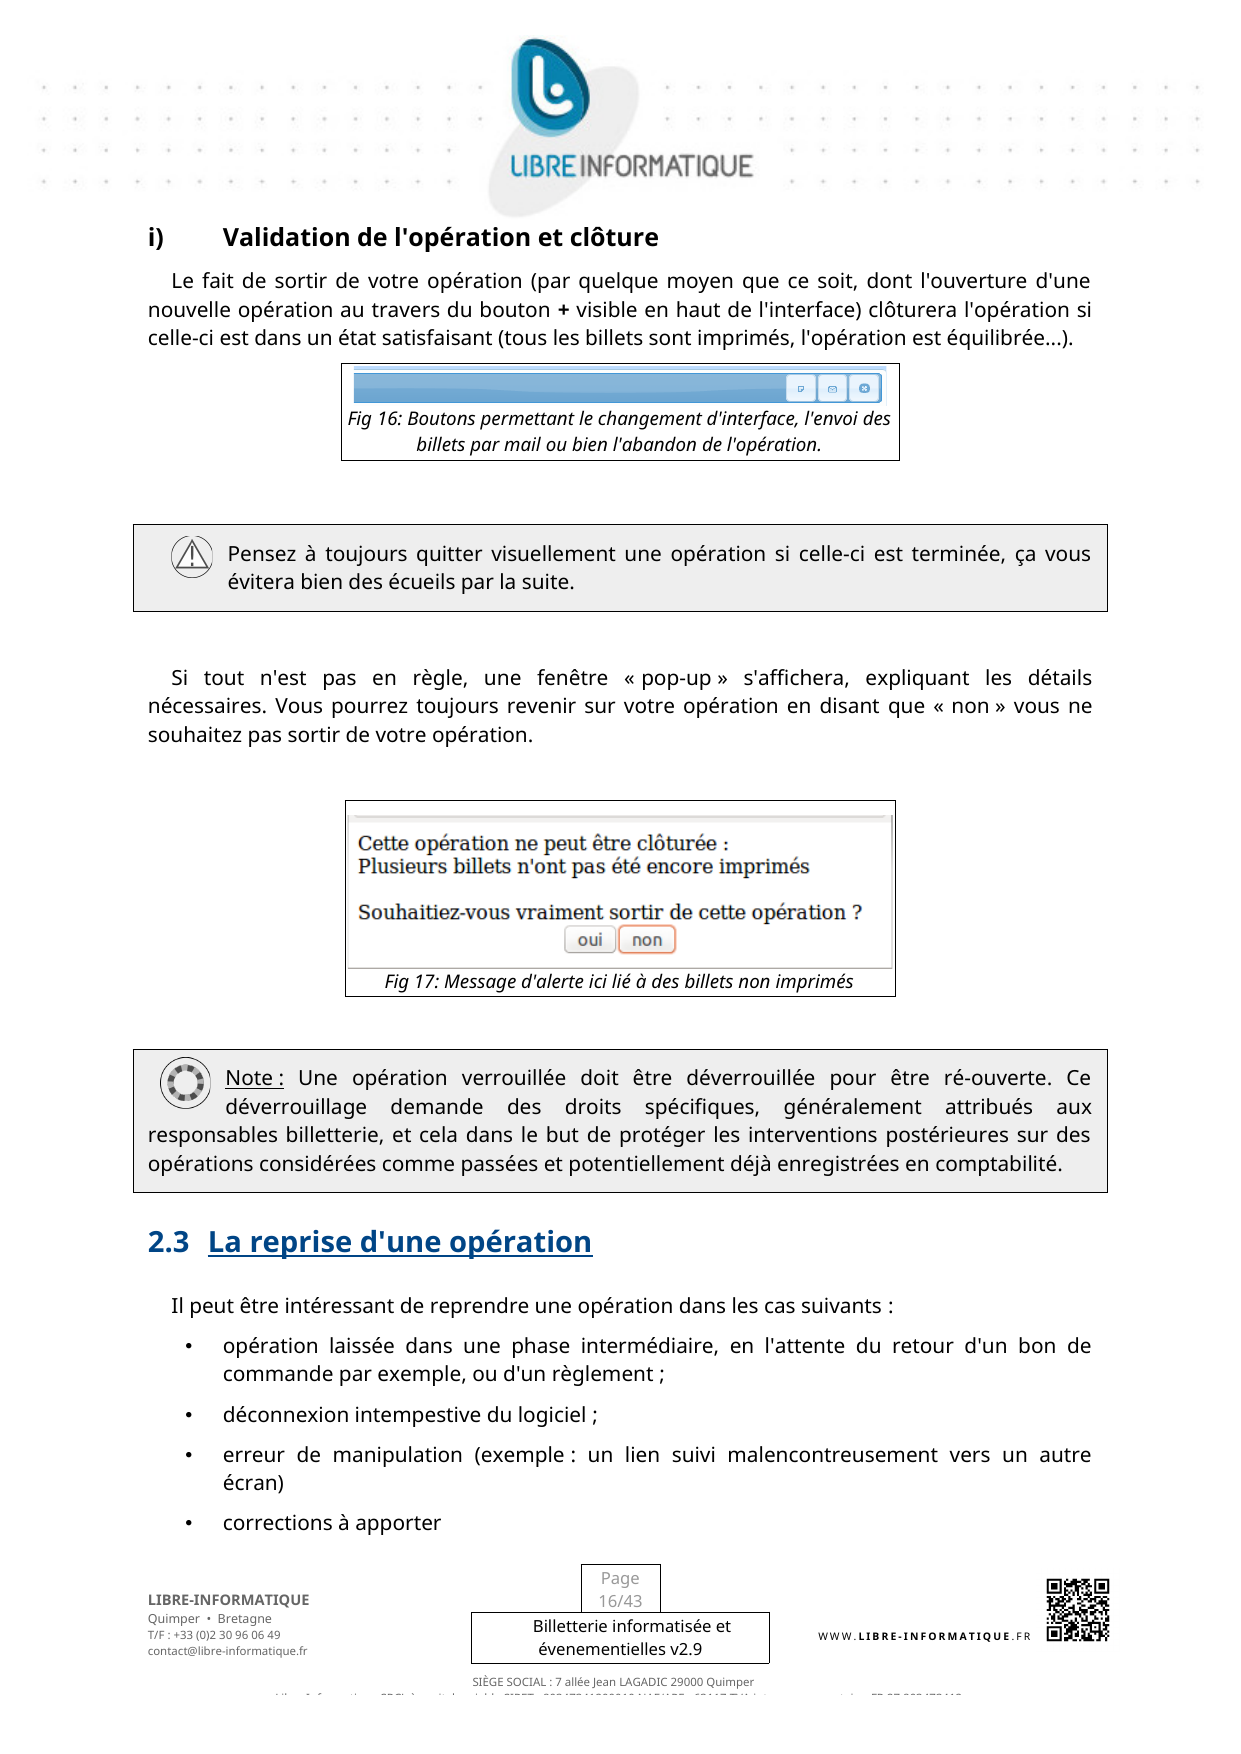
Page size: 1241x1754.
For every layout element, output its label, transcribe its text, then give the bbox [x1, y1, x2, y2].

list opération laissée dans une phase intermédiaire, en l'attente du retour d'un bon de commande par exemple, ou d'un règlement ; [185, 1331, 1093, 1388]
text Le fait de sortir de votre opération (par quelque moyen que ce soit, dont l'ouverture d'une nouvelle opération au travers du bouton + visible en haut de l'interface) clôturera l'opération si celle-ci est dans un état satisfaisant (tous les billets sont imprimés, l'opération est équilibrée...). [148, 266, 1093, 352]
text Fig 17: Message d'alerte ici lié à des billets non imprimés [348, 969, 892, 994]
picture [347, 815, 893, 969]
subtitle La reprise d'une opération [148, 1222, 1093, 1261]
picture [160, 1057, 211, 1109]
text Si tout n'est pas en règle, une fenêtre « pop-up » s'affichera, expliquant les détails nécessaires. Vous pourrez toujours revenir sur votre opération en disant que « non » vous ne souhaitez pas sortir de votre opération. [148, 663, 1093, 748]
subtitle Validation de l'opération et clôture [148, 220, 1093, 254]
list déconnexion intempestive du logiciel ; [185, 1400, 1093, 1428]
picture [27, 35, 1213, 220]
text Fig 16: Boutons permettant le changement d'interface, l'envoi des billets par mail ou bien l'abandon de l'opération. [344, 379, 897, 457]
text Pensez à toujours quitter visuellement une opération si celle-ci est terminée, ça vous évitera bien des écueils par la suite. [134, 525, 1107, 611]
text Il peut être intéressant de reprendre une opération dans les cas suivants : [148, 1291, 1093, 1319]
picture [171, 536, 213, 578]
picture [1036, 1568, 1120, 1652]
text Note : Une opération verrouillée doit être déverrouillée pour être ré-ouverte. Ce déverrouillage demande des droits spécifiques, généralement attribués aux responsables billetterie, et cela dans le but de protéger les interventions postérieures sur des opérations considérées comme passées et potentiellement déjà enregistrées en comptabilité. [134, 1050, 1107, 1192]
picture [353, 366, 887, 406]
list erreur de manipulation (exemple : un lien suivi malencontreusement vers un autre écran) [185, 1440, 1093, 1497]
list corrections à apporter [185, 1508, 1093, 1537]
